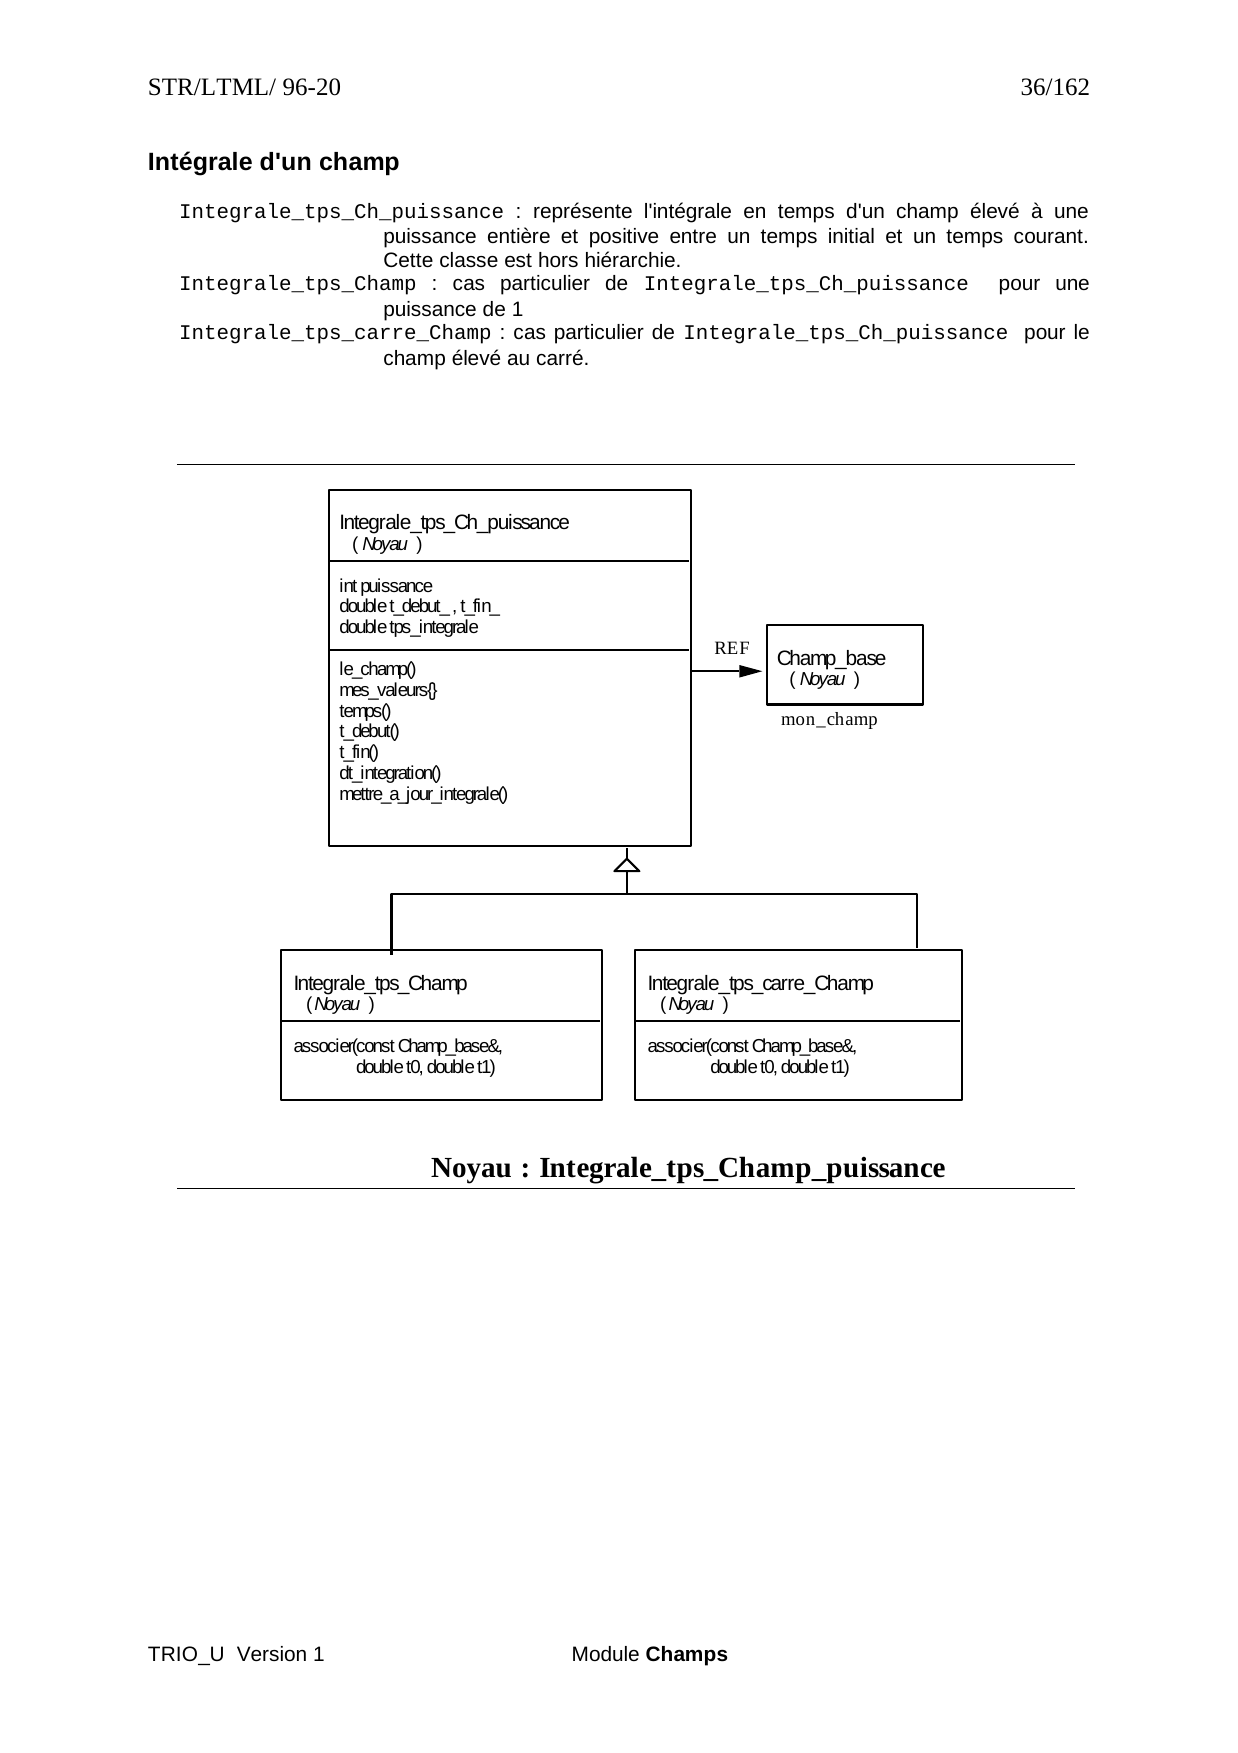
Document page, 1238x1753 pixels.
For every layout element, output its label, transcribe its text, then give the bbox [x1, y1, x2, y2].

text Integrale_tps_carre_Champ : cas particulier de Integrale_tps_Ch_puissance pour le champ élevé au carré. [179, 321, 1090, 370]
text Integrale_tps_Ch_puissance : représente l'intégrale en temps d'un champ élevé à une puissance entière et positive entre un temps initial et un temps courant. Cette classe est hors hiérarchie. [179, 199, 1090, 272]
text Integrale_tps_Champ : cas particulier de Integrale_tps_Ch_puissance pour une puissance de 1 [179, 272, 1090, 321]
text Intégrale d'un champ [148, 148, 1090, 176]
